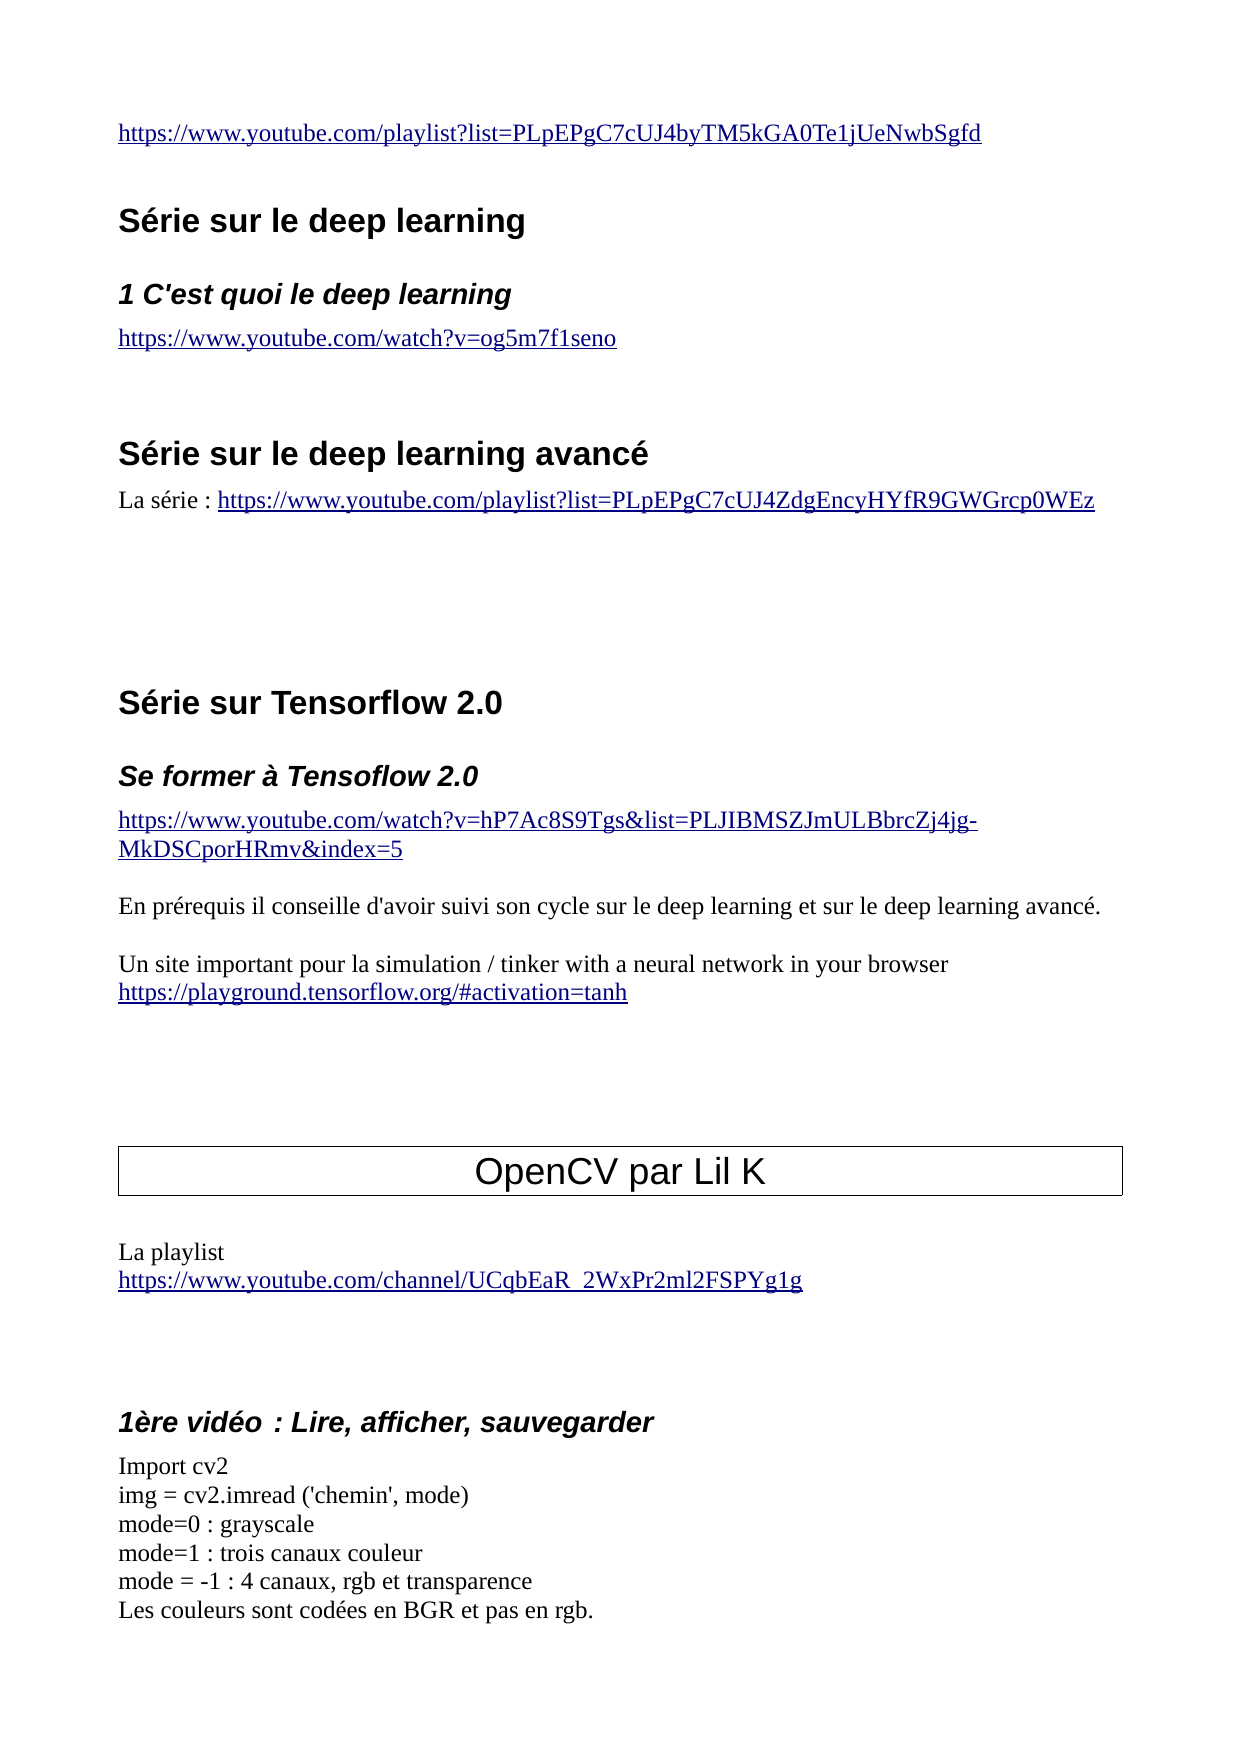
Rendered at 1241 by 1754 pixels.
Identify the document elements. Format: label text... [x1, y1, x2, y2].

text https://www.youtube.com/channel/UCqbEaR_2WxPr2ml2FSPYg1g [118, 1265, 1122, 1294]
text mode=1 : trois canaux couleur [118, 1538, 1122, 1566]
text La playlist [118, 1237, 1122, 1265]
text img = cv2.imread ('chemin', mode) [118, 1480, 1122, 1509]
text https://www.youtube.com/playlist?list=PLpEPgC7cUJ4byTM5kGA0Te1jUeNwbSgfd [118, 118, 1122, 147]
subtitle 1ère vidéo : Lire, afficher, sauvegarder [118, 1405, 1122, 1439]
text En prérequis il conseille d'avoir suivi son cycle sur le deep learning et sur le deep learning avancé. [118, 891, 1122, 920]
subtitle Se former à Tensoflow 2.0 [118, 759, 1122, 792]
subtitle OpenCV par Lil K [119, 1147, 1122, 1195]
subtitle Série sur le deep learning avancé [118, 434, 1122, 473]
text mode=0 : grayscale [118, 1509, 1122, 1538]
subtitle 1 C'est quoi le deep learning [118, 277, 1122, 310]
text Les couleurs sont codées en BGR et pas en rgb. [118, 1595, 1122, 1624]
subtitle Série sur Tensorflow 2.0 [118, 683, 1122, 721]
text La série : https://www.youtube.com/playlist?list=PLpEPgC7cUJ4ZdgEncyHYfR9GWGrcp0WEz [118, 485, 1122, 514]
text Un site important pour la simulation / tinker with a neural network in your browser [118, 949, 1122, 977]
text https://www.youtube.com/watch?v=og5m7f1seno [118, 323, 1122, 352]
text https://playground.tensorflow.org/#activation=tanh [118, 977, 1122, 1006]
text Import cv2 [118, 1451, 1122, 1480]
subtitle Série sur le deep learning [118, 201, 1122, 239]
text https://www.youtube.com/watch?v=hP7Ac8S9Tgs&list=PLJIBMSZJmULBbrcZj4jg-MkDSCporHRmv&index=5 [118, 805, 1122, 862]
text mode = -1 : 4 canaux, rgb et transparence [118, 1566, 1122, 1595]
